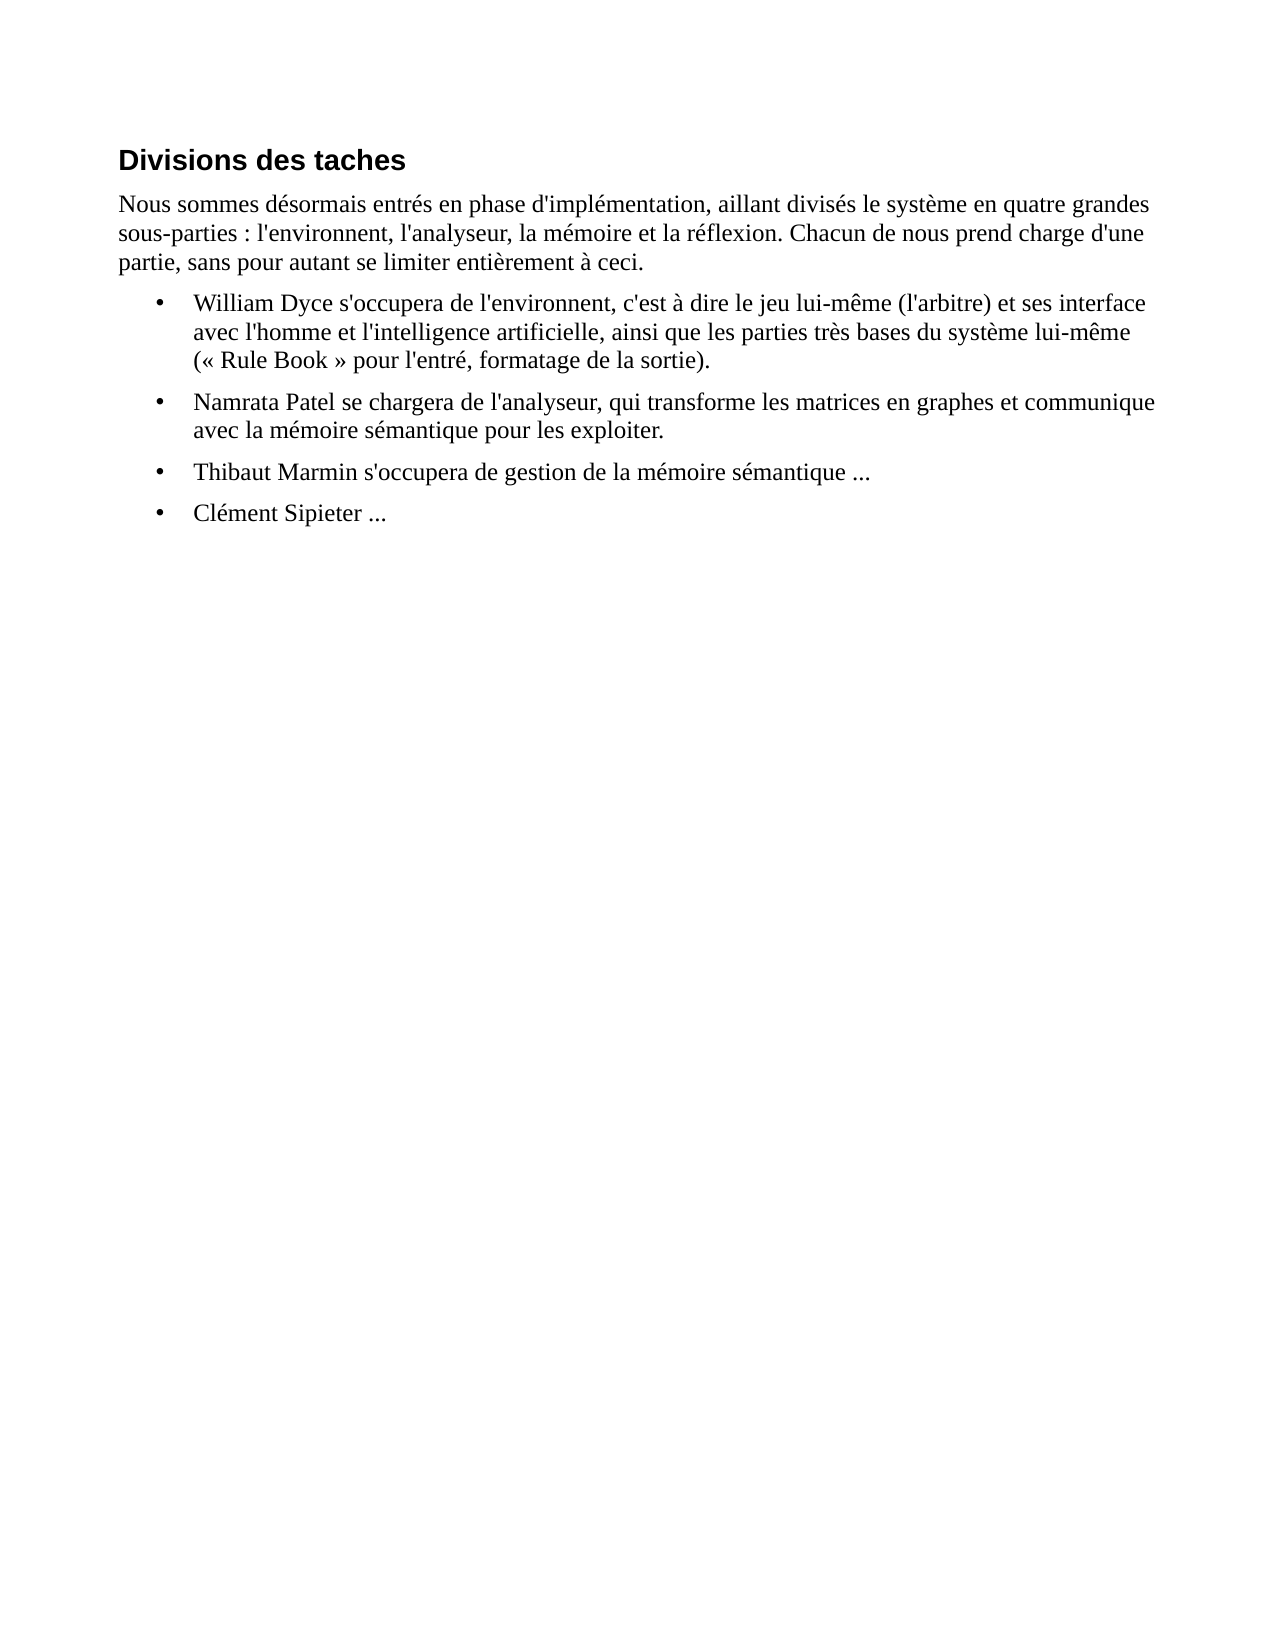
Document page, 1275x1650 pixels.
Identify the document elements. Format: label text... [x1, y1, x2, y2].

list Thibaut Marmin s'occupera de gestion de la mémoire sémantique ... [156, 457, 1157, 485]
list Clément Sipieter ... [156, 498, 1157, 527]
list Namrata Patel se chargera de l'analyseur, qui transforme les matrices en graphes et communique avec la mémoire sémantique pour les exploiter. [156, 387, 1157, 444]
text Nous sommes désormais entrés en phase d'implémentation, aillant divisés le système en quatre grandes sous-parties : l'environnent, l'analyseur, la mémoire et la réflexion. Chacun de nous prend charge d'une partie, sans pour autant se limiter entièrement à ceci. [118, 189, 1157, 275]
list William Dyce s'occupera de l'environnent, c'est à dire le jeu lui-même (l'arbitre) et ses interface avec l'homme et l'intelligence artificielle, ainsi que les parties très bases du système lui-même (« Rule Book » pour l'entré, formatage de la sortie). [156, 288, 1157, 374]
subtitle Divisions des taches [118, 143, 1157, 177]
